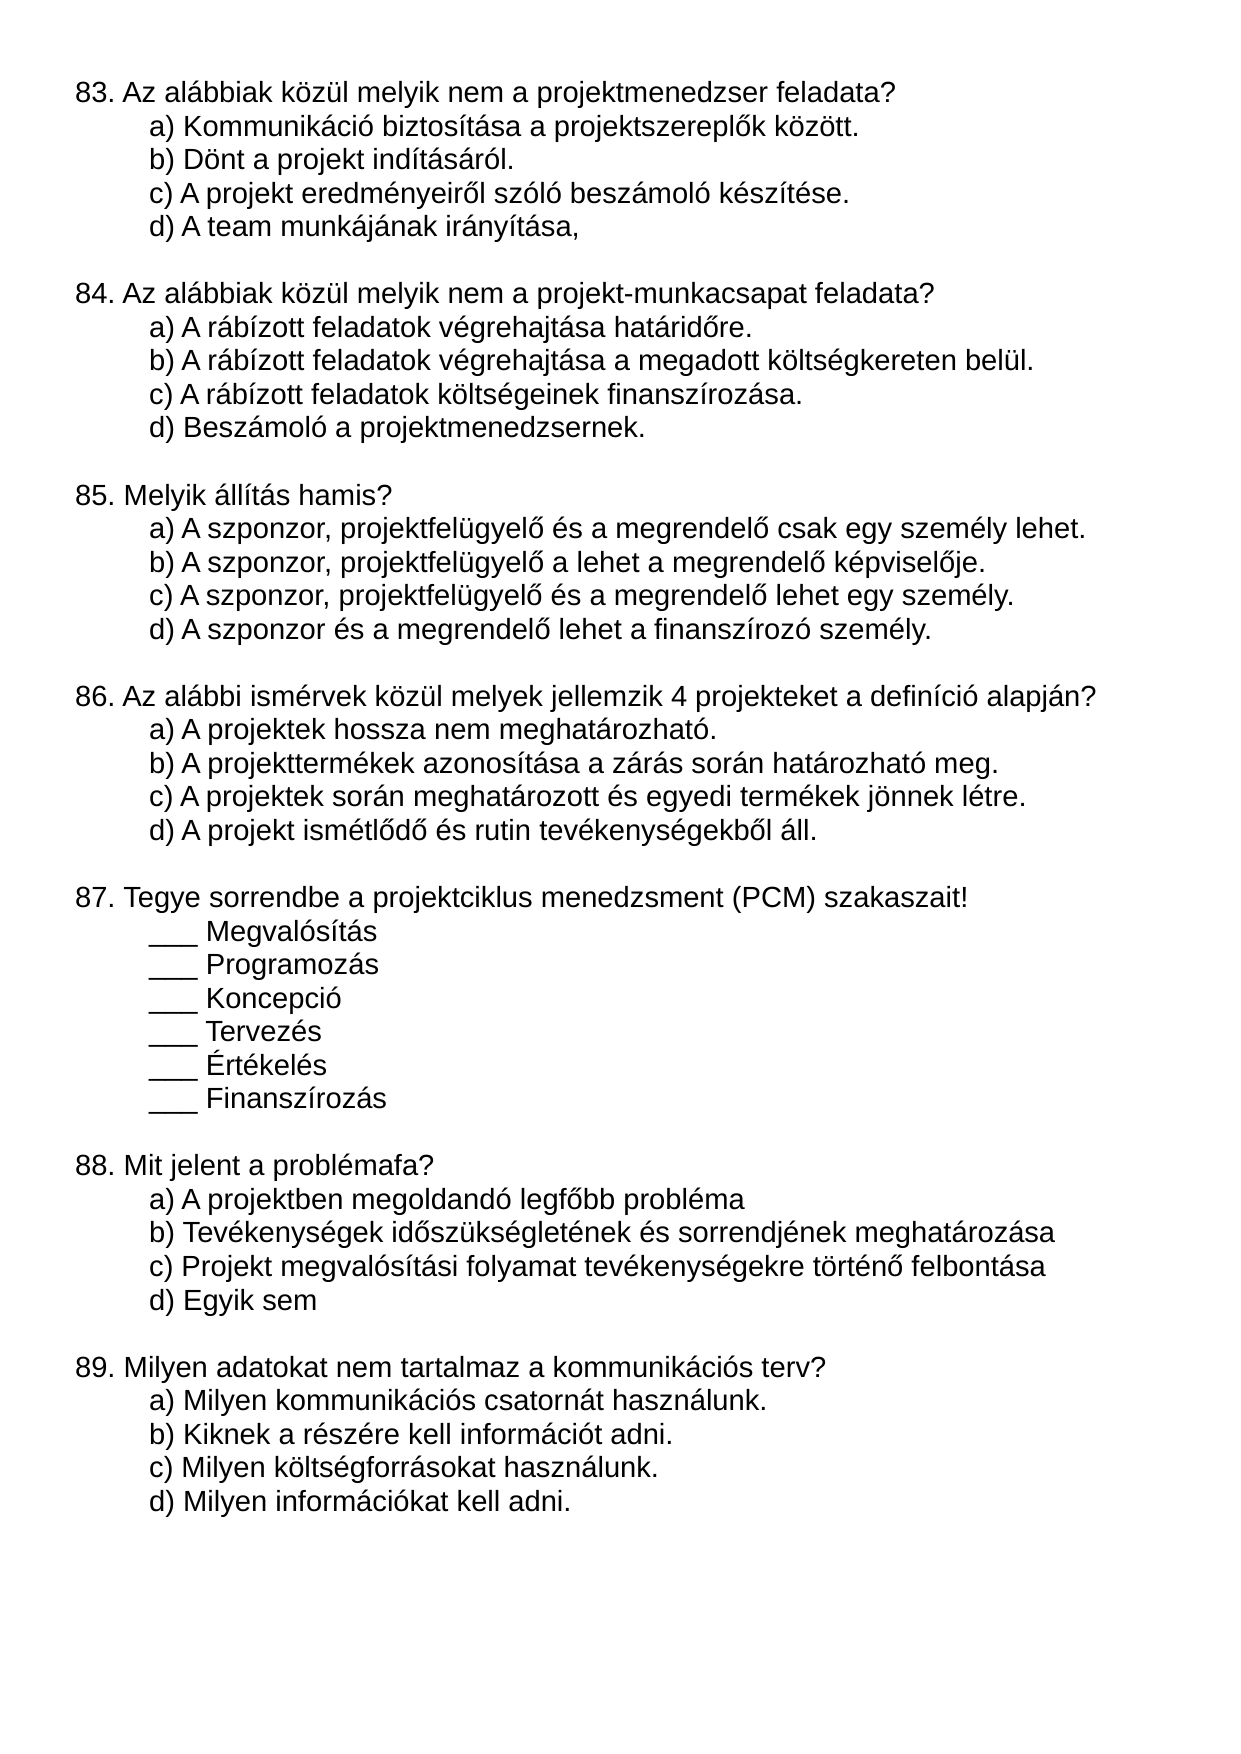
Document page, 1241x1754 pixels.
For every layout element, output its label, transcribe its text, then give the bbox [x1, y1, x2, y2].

text ___ Megvalósítás [75, 913, 1165, 947]
text c) A projekt eredményeiről szóló beszámoló készítése. [75, 176, 1165, 209]
text d) Beszámoló a projektmenedzsernek. [75, 410, 1165, 444]
text 89. Milyen adatokat nem tartalmaz a kommunikációs terv? [75, 1349, 1165, 1383]
text d) Milyen információkat kell adni. [75, 1484, 1165, 1517]
text b) A rábízott feladatok végrehajtása a megadott költségkereten belül. [75, 343, 1165, 377]
text c) A rábízott feladatok költségeinek finanszírozása. [75, 377, 1165, 410]
text ___ Programozás [75, 947, 1165, 981]
text 87. Tegye sorrendbe a projektciklus menedzsment (PCM) szakaszait! [75, 880, 1165, 913]
text d) A projekt ismétlődő és rutin tevékenységekből áll. [75, 813, 1165, 846]
text 83. Az alábbiak közül melyik nem a projektmenedzser feladata? [75, 75, 1165, 108]
text b) Dönt a projekt indításáról. [75, 142, 1165, 176]
text 84. Az alábbiak közül melyik nem a projekt-munkacsapat feladata? [75, 276, 1165, 310]
text a) A szponzor, projektfelügyelő és a megrendelő csak egy személy lehet. [75, 511, 1165, 544]
text a) Milyen kommunikációs csatornát használunk. [75, 1383, 1165, 1417]
text a) A projektek hossza nem meghatározható. [75, 712, 1165, 746]
text b) A projekttermékek azonosítása a zárás során határozható meg. [75, 746, 1165, 779]
text ___ Koncepció [75, 981, 1165, 1014]
text d) A team munkájának irányítása, [75, 209, 1165, 243]
text 86. Az alábbi ismérvek közül melyek jellemzik 4 projekteket a definíció alapján? [75, 679, 1165, 712]
text c) Projekt megvalósítási folyamat tevékenységekre történő felbontása [75, 1249, 1165, 1282]
text a) A projektben megoldandó legfőbb probléma [75, 1182, 1165, 1215]
text c) A szponzor, projektfelügyelő és a megrendelő lehet egy személy. [75, 578, 1165, 612]
text c) A projektek során meghatározott és egyedi termékek jönnek létre. [75, 779, 1165, 813]
text d) Egyik sem [75, 1282, 1165, 1316]
text d) A szponzor és a megrendelő lehet a finanszírozó személy. [75, 612, 1165, 645]
text c) Milyen költségforrásokat használunk. [75, 1450, 1165, 1484]
text ___ Értékelés [75, 1048, 1165, 1081]
text 88. Mit jelent a problémafa? [75, 1148, 1165, 1182]
text a) A rábízott feladatok végrehajtása határidőre. [75, 310, 1165, 343]
text b) Tevékenységek időszükségletének és sorrendjének meghatározása [75, 1215, 1165, 1249]
text ___ Tervezés [75, 1014, 1165, 1048]
text ___ Finanszírozás [75, 1081, 1165, 1115]
text a) Kommunikáció biztosítása a projektszereplők között. [75, 108, 1165, 142]
text b) Kiknek a részére kell információt adni. [75, 1417, 1165, 1450]
text b) A szponzor, projektfelügyelő a lehet a megrendelő képviselője. [75, 544, 1165, 578]
text 85. Melyik állítás hamis? [75, 477, 1165, 511]
